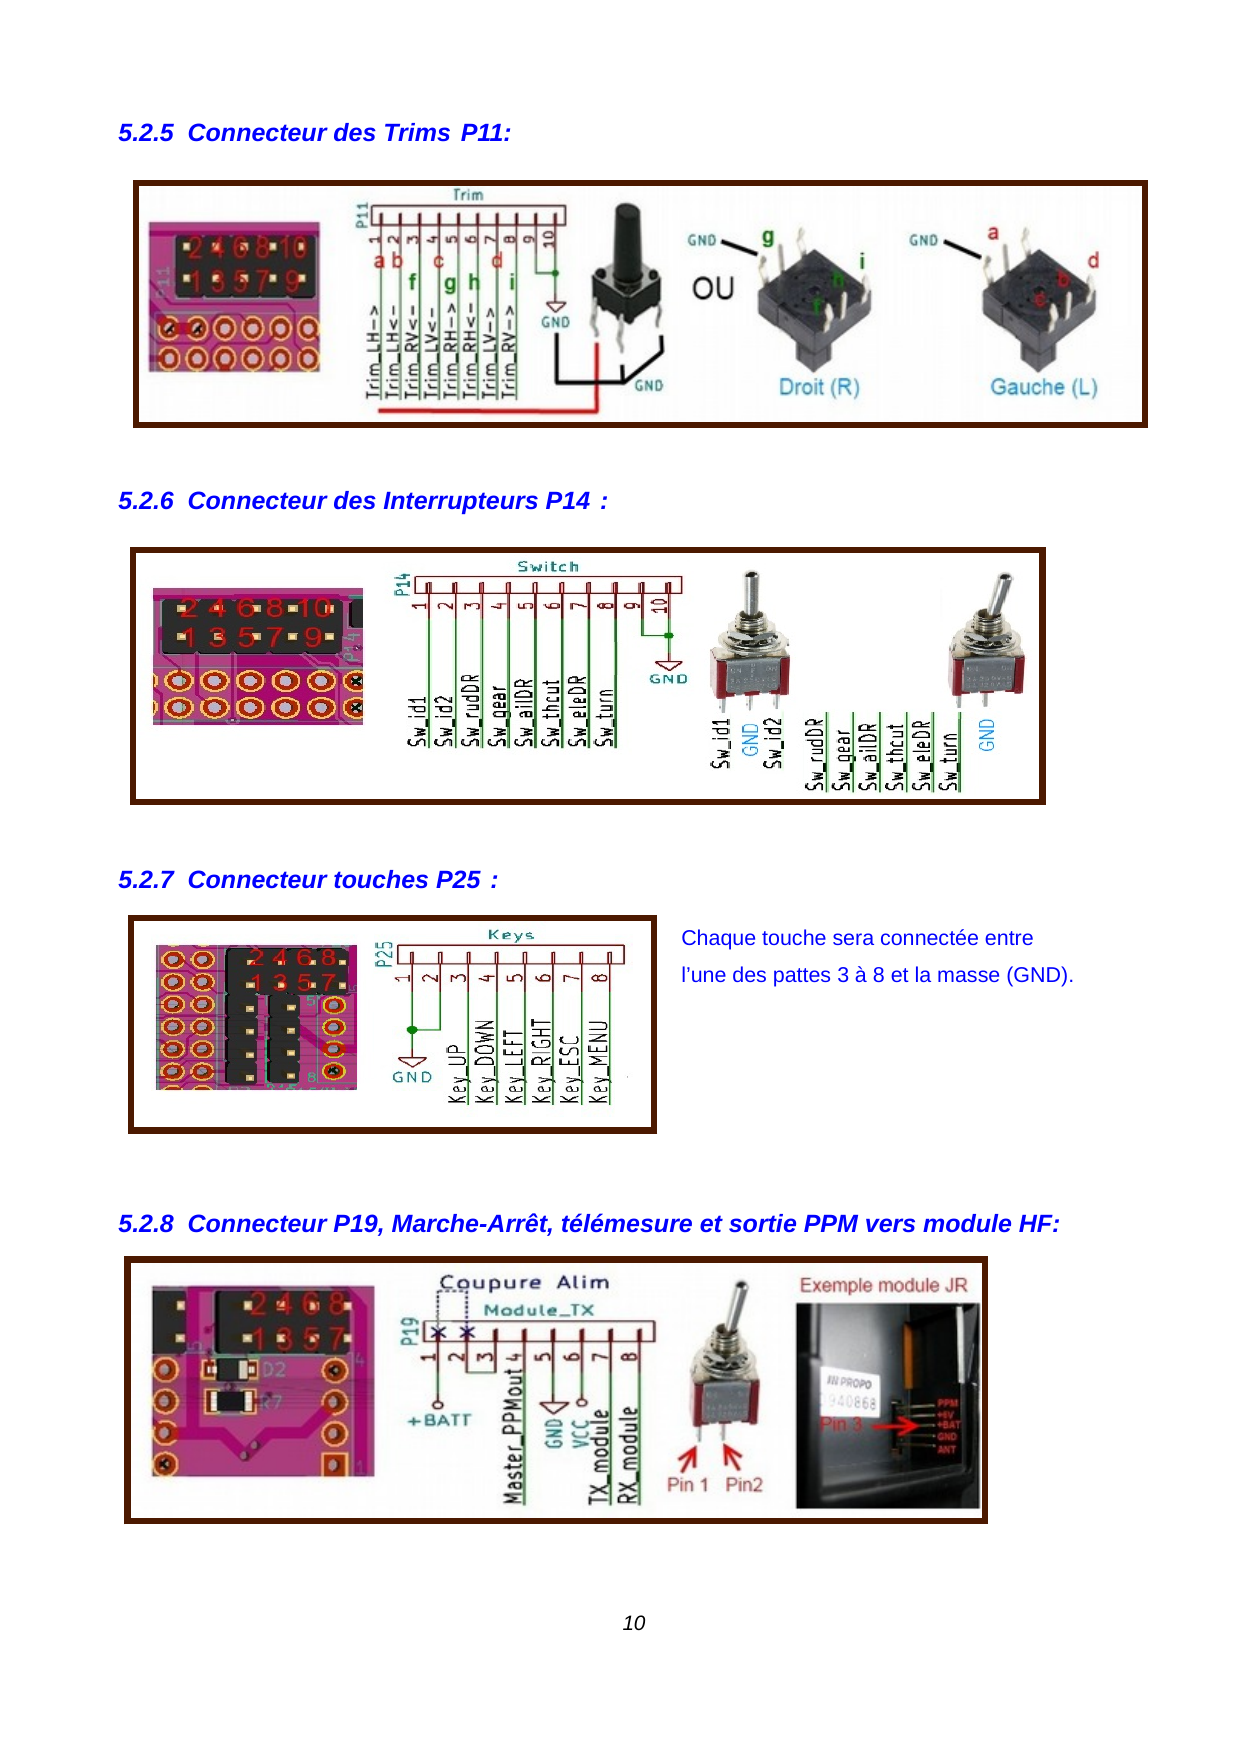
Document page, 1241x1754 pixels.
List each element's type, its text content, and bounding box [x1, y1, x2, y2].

picture [131, 1263, 982, 1518]
subtitle 5.2.6 Connecteur des Interrupteurs P14 : [118, 486, 1122, 515]
text l’une des pattes 3 à 8 et la masse (GND). [657, 963, 1122, 987]
subtitle 5.2.8 Connecteur P19, Marche-Arrêt, télémesure et sortie PPM vers module HF: [118, 1209, 1122, 1237]
text Chaque touche sera connectée entre [657, 925, 1122, 950]
picture [139, 186, 1142, 422]
subtitle 5.2.5 Connecteur des Trims P11: [118, 118, 1122, 147]
picture [140, 555, 1035, 797]
subtitle 5.2.7 Connecteur touches P25 : [118, 866, 1122, 894]
